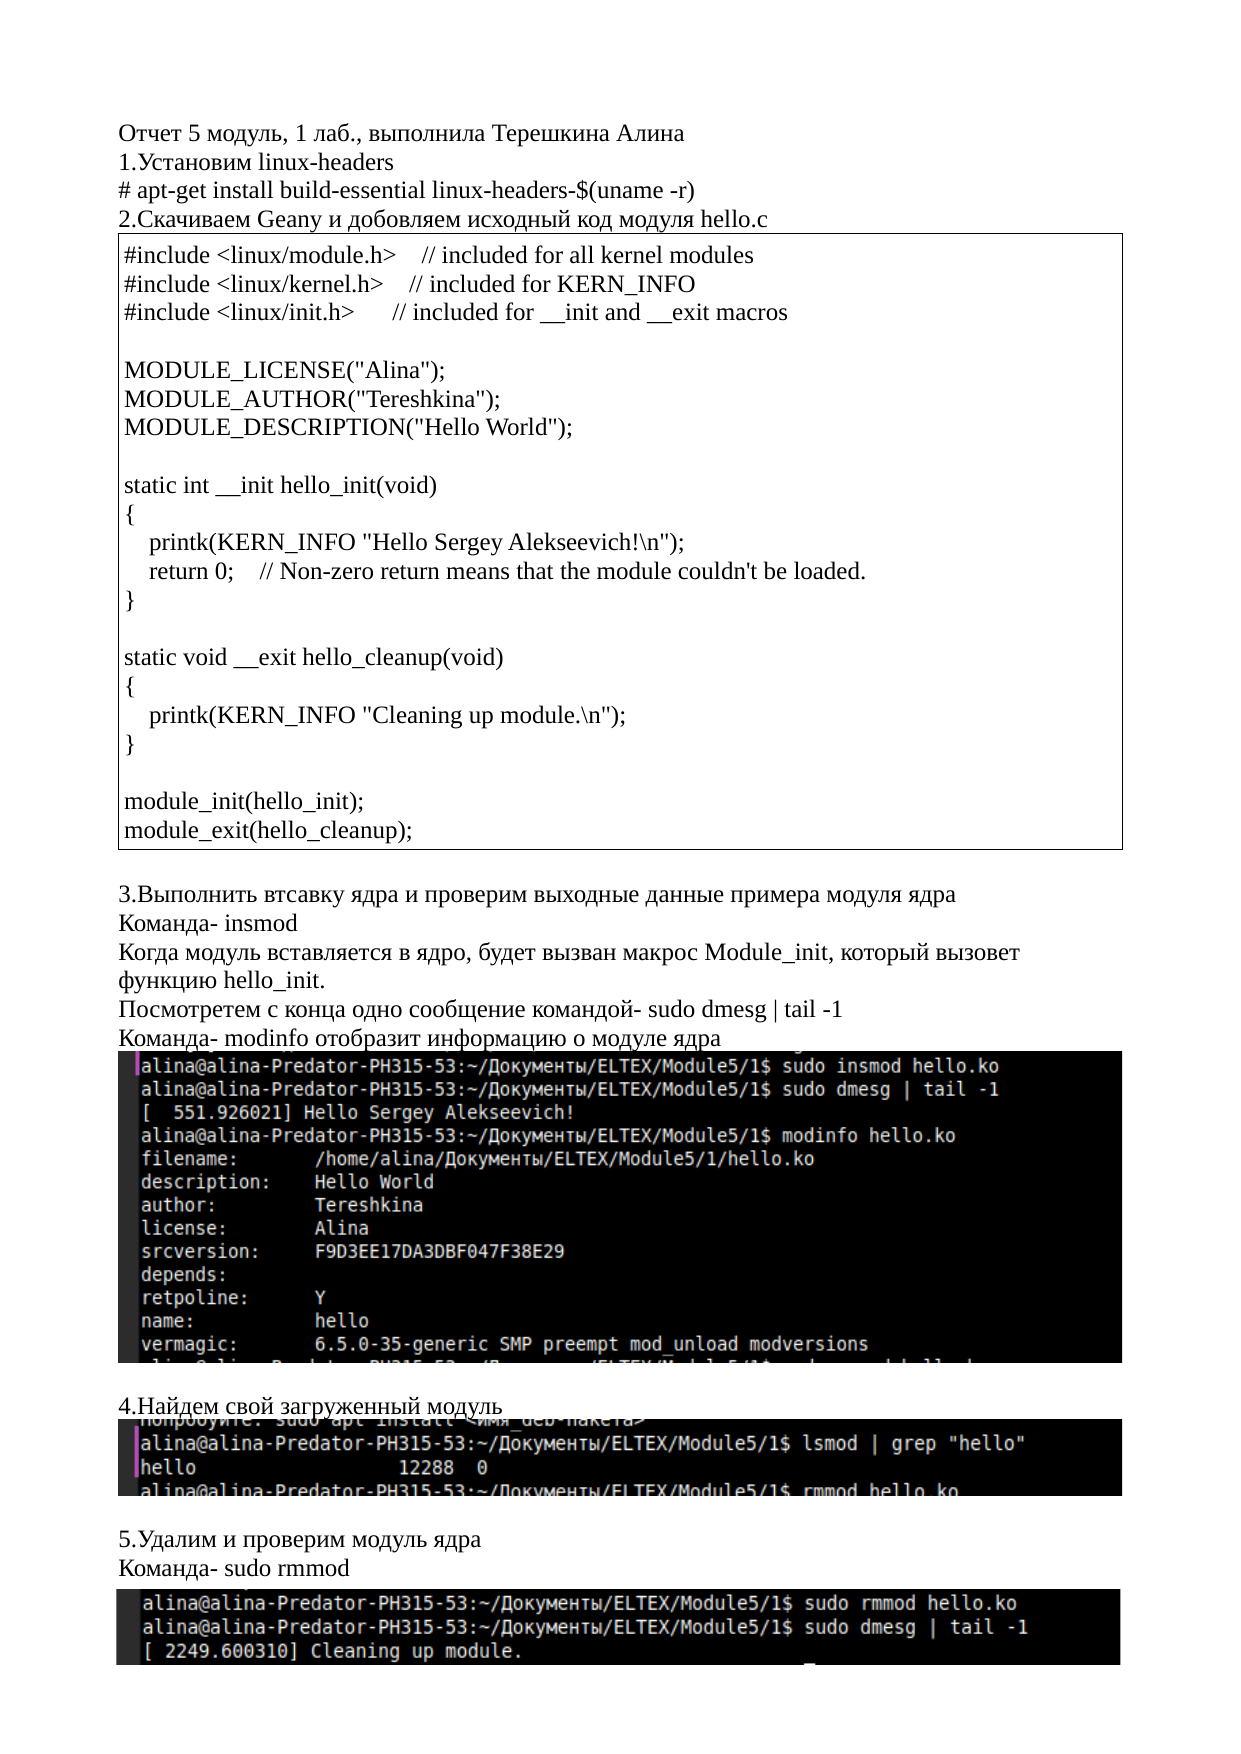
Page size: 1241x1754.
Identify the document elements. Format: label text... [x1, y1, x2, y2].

table_header #include <linux/module.h> // included for all kernel modules #include <linux/kernel.h> // included for KERN_INFO #include <linux/init.h> // included for __init and __exit macros MODULE_LICENSE("Alina"); MODULE_AUTHOR("Tereshkina"); MODULE_DESCRIPTION("Hello World"); static int __init hello_init(void) { printk(KERN_INFO "Hello Sergey Alekseevich!\n"); return 0; // Non-zero return means that the module couldn't be loaded. } static void __exit hello_cleanup(void) { printk(KERN_INFO "Cleaning up module.\n"); } module_init(hello_init); module_exit(hello_cleanup); [119, 234, 1122, 849]
text 4.Найдем свой загруженный модуль [118, 1391, 1122, 1419]
text Команда- sudo rmmod [118, 1553, 1122, 1582]
text 3.Выполнить втсавку ядра и проверим выходные данные примера модуля ядра [118, 879, 1122, 908]
text 1.Установим linux-headers [118, 147, 1122, 176]
text Посмотретем с конца одно сообщение командой- sudo dmesg | tail -1 [118, 994, 1122, 1023]
text Когда модуль вставляется в ядро, будет вызван макрос Module_init, который вызовет функцию hello_init. [118, 937, 1122, 994]
text 2.Скачиваем Geany и добовляем исходный код модуля hello.c [118, 204, 1122, 233]
text # apt-get install build-essential linux-headers-$(uname -r) [118, 176, 1122, 204]
picture [118, 1051, 1123, 1363]
text Отчет 5 модуль, 1 лаб., выполнила Терешкина Алина [118, 118, 1122, 147]
text 5.Удалим и проверим модуль ядра [118, 1524, 1122, 1553]
picture [118, 1419, 1123, 1496]
text Команда- modinfo отобразит информацию о модуле ядра [118, 1023, 1122, 1051]
picture [116, 1589, 1121, 1665]
text Команда- insmod [118, 908, 1122, 937]
